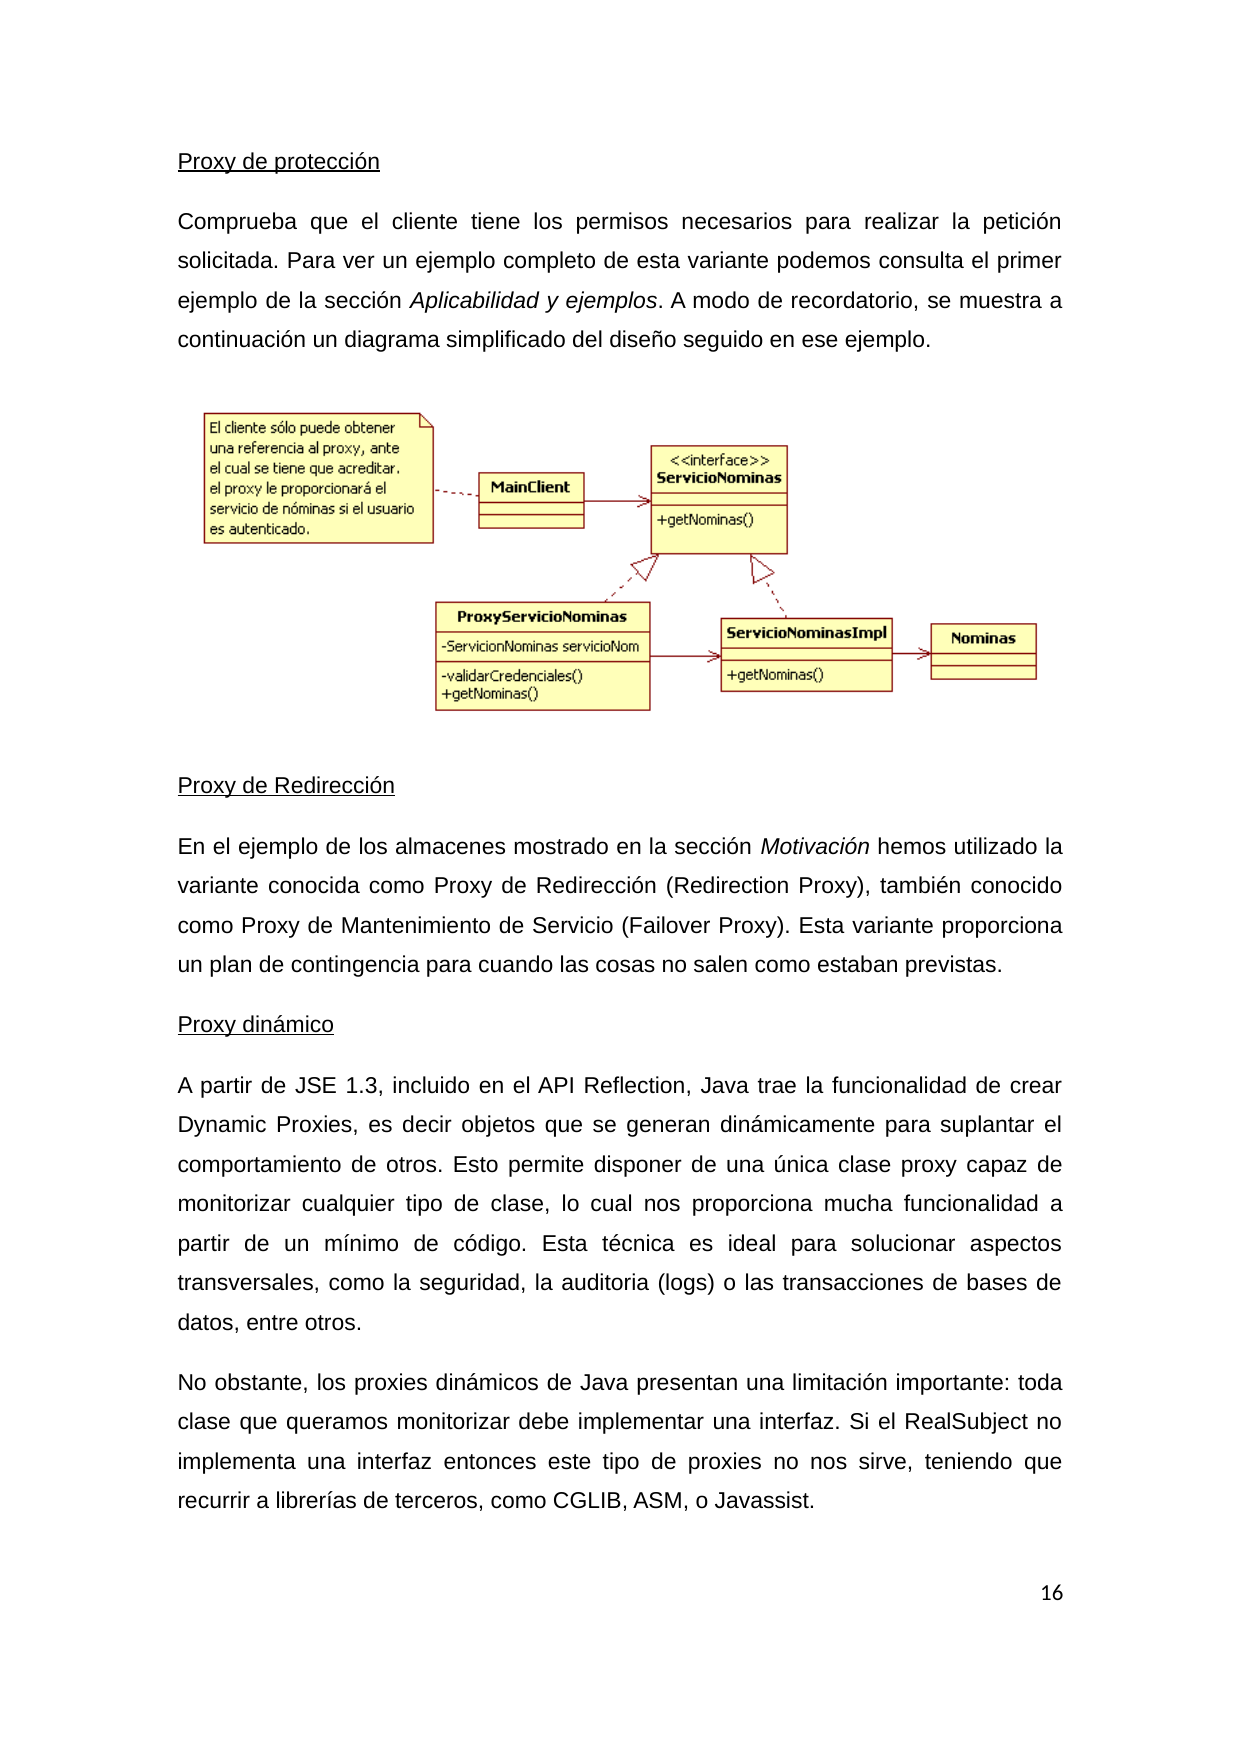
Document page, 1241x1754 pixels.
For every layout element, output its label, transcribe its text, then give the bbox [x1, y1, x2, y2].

text Proxy dinámico [177, 1011, 1063, 1038]
text No obstante, los proxies dinámicos de Java presentan una limitación importante: toda clase que queramos monitorizar debe implementar una interfaz. Si el RealSubject no implementa una interfaz entonces este tipo de proxies no nos sirve, teniendo que recurrir a librerías de terceros, como CGLIB, ASM, o Javassist. [177, 1369, 1063, 1514]
picture [177, 386, 1063, 738]
text En el ejemplo de los almacenes mostrado en la sección Motivación hemos utilizado la variante conocida como Proxy de Redirección (Redirection Proxy), también conocido como Proxy de Mantenimiento de Servicio (Failover Proxy). Esta variante proporciona un plan de contingencia para cuando las cosas no salen como estaban previstas. [177, 833, 1063, 977]
text Proxy de Redirección [177, 772, 1063, 799]
text Proxy de protección [177, 148, 1063, 174]
text A partir de JSE 1.3, incluido en el API Reflection, Java trae la funcionalidad de crear Dynamic Proxies, es decir objetos que se generan dinámicamente para suplantar el comportamiento de otros. Esto permite disponer de una única clase proxy capaz de monitorizar cualquier tipo de clase, lo cual nos proporciona mucha funcionalidad a partir de un mínimo de código. Esta técnica es ideal para solucionar aspectos transversales, como la seguridad, la auditoria (logs) o las transacciones de bases de datos, entre otros. [177, 1072, 1063, 1335]
text Comprueba que el cliente tiene los permisos necesarios para realizar la petición solicitada. Para ver un ejemplo completo de esta variante podemos consulta el primer ejemplo de la sección Aplicabilidad y ejemplos. A modo de recordatorio, se muestra a continuación un diagrama simplificado del diseño seguido en ese ejemplo. [177, 208, 1063, 353]
